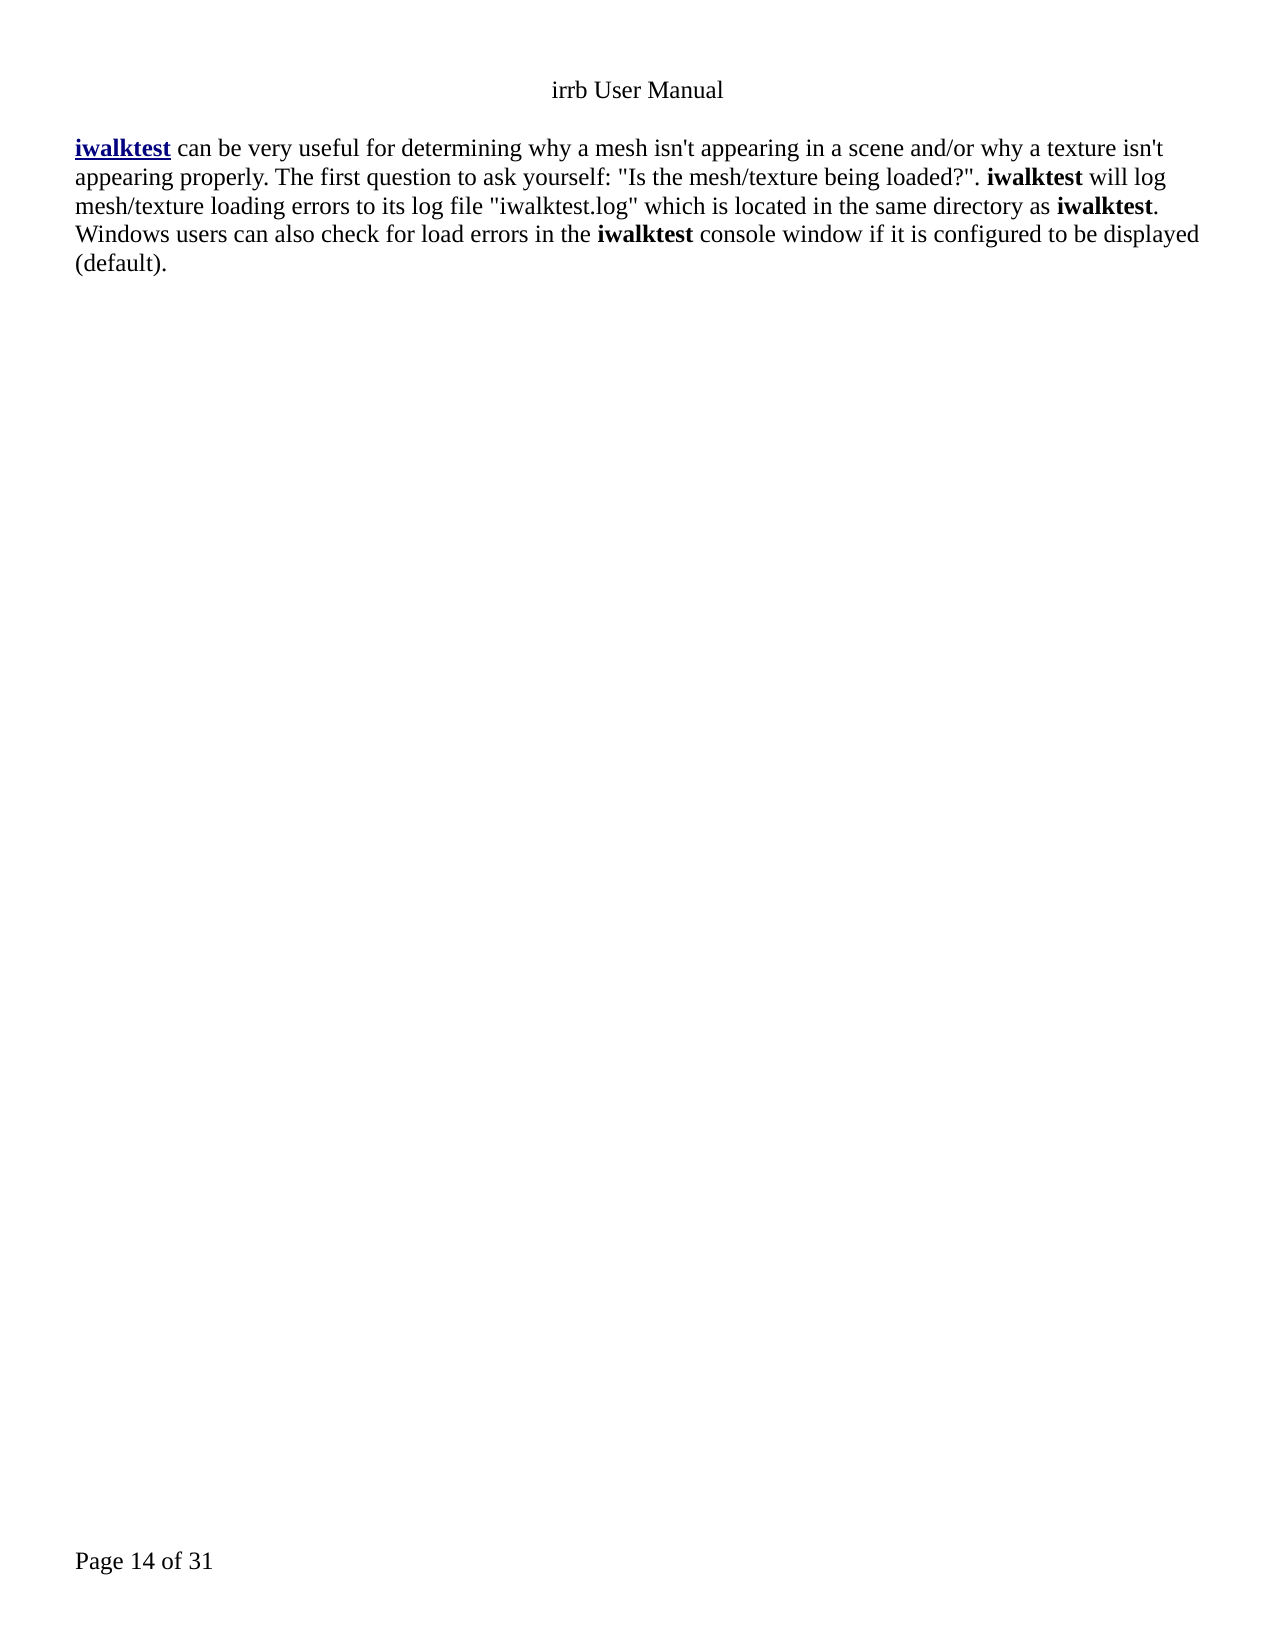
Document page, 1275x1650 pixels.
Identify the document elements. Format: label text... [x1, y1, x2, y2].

text iwalktest can be very useful for determining why a mesh isn't appearing in a scene and/or why a texture isn't appearing properly. The first question to ask yourself: "Is the mesh/texture being loaded?". iwalktest will log mesh/texture loading errors to its log file "iwalktest.log" which is located in the same directory as iwalktest. Windows users can also check for load errors in the iwalktest console window if it is configured to be displayed (default). [75, 133, 1200, 277]
